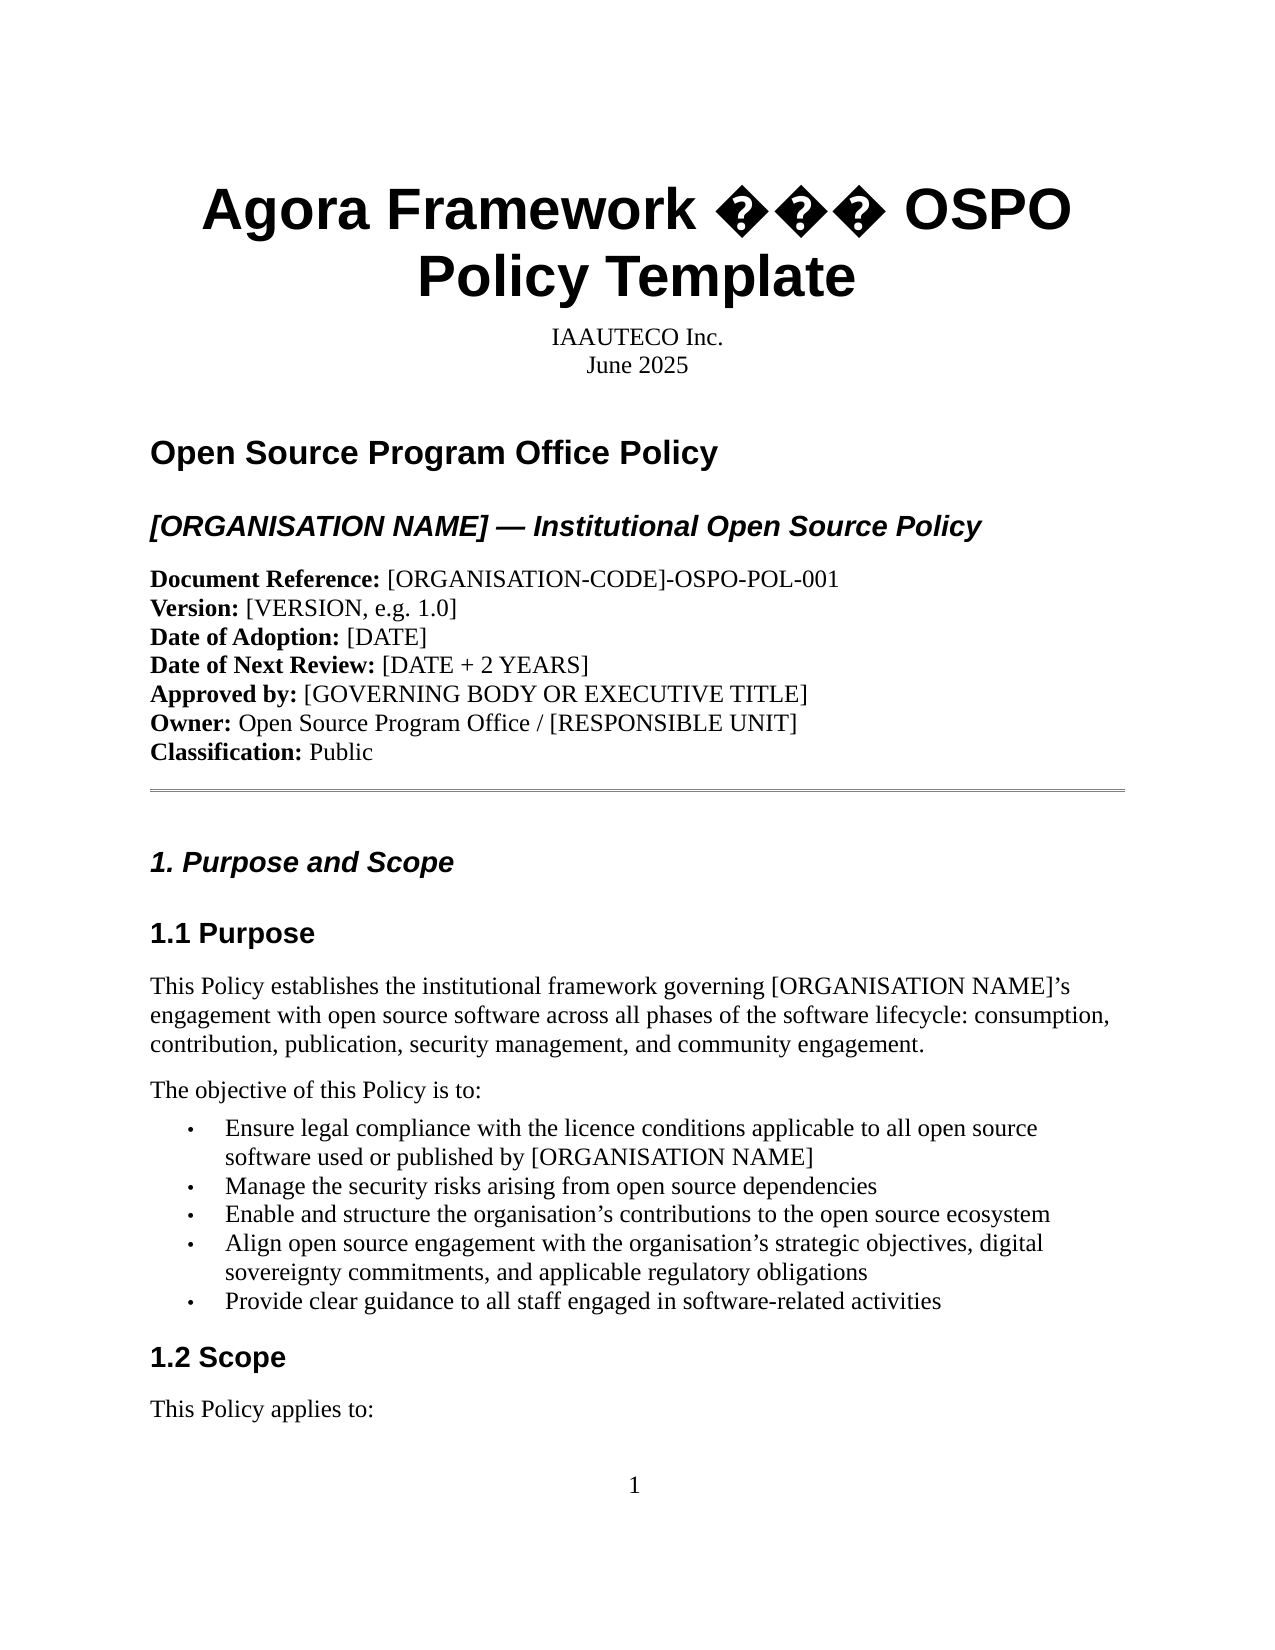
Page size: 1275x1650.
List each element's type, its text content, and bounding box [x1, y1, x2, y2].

subtitle 1.1 Purpose [150, 916, 1125, 950]
text IAAUTECO Inc. [150, 322, 1125, 350]
text The objective of this Policy is to: [150, 1076, 1125, 1104]
list Align open source engagement with the organisation’s strategic objectives, digital sovereignty commitments, and applicable regulatory obligations [187, 1228, 1125, 1286]
subtitle [ORGANISATION NAME] — Institutional Open Source Policy [150, 509, 1125, 543]
text This Policy applies to: [150, 1394, 1125, 1423]
text Document Reference: [ORGANISATION-CODE]-OSPO-POL-001 Version: [VERSION, e.g. 1.0] Date of Adoption: [DATE] Date of Next Review: [DATE + 2 YEARS] Approved by: [GOVERNING BODY OR EXECUTIVE TITLE] Owner: Open Source Program Office / [RESPONSIBLE UNIT] Classification: Public [150, 564, 1125, 765]
list Provide clear guidance to all staff engaged in software-related activities [187, 1286, 1125, 1314]
text June 2025 [150, 350, 1125, 379]
subtitle 1.2 Scope [150, 1339, 1125, 1373]
list Enable and structure the organisation’s contributions to the open source ecosystem [187, 1199, 1125, 1228]
list Manage the security risks arising from open source dependencies [187, 1171, 1125, 1199]
title Agora Framework ��� OSPO Policy Template [150, 175, 1125, 309]
subtitle Open Source Program Office Policy [150, 433, 1125, 472]
subtitle 1. Purpose and Scope [150, 845, 1125, 879]
list Ensure legal compliance with the licence conditions applicable to all open source software used or published by [ORGANISATION NAME] [187, 1113, 1125, 1171]
text This Policy establishes the institutional framework governing [ORGANISATION NAME]’s engagement with open source software across all phases of the software lifecycle: consumption, contribution, publication, security management, and community engagement. [150, 971, 1125, 1058]
